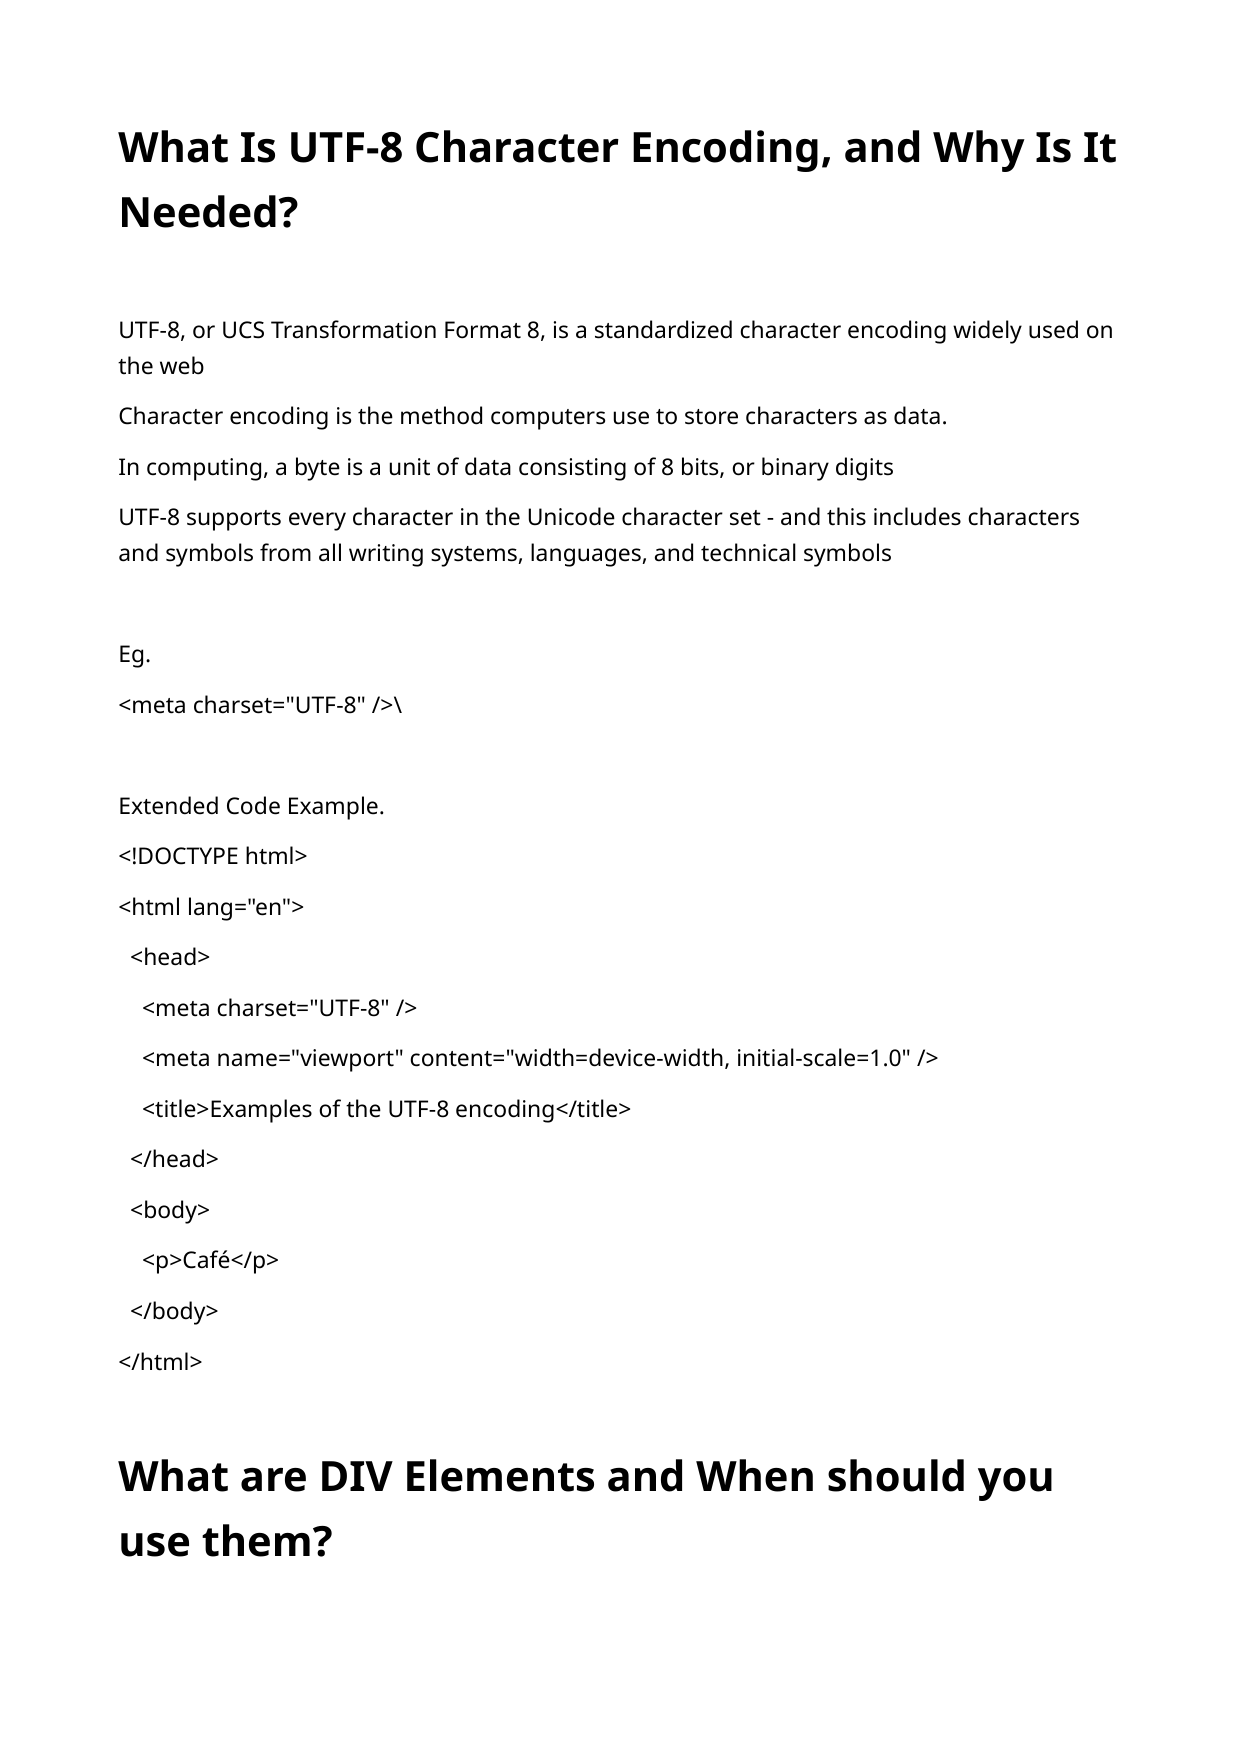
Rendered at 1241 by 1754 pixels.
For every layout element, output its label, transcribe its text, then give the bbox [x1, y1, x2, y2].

text Extended Code Example. [118, 790, 1122, 821]
text <meta charset="UTF-8" />\ [118, 689, 1122, 720]
text UTF-8, or UCS Transformation Format 8, is a standardized character encoding widely used on the web [118, 314, 1122, 381]
text <meta charset="UTF-8" /> [118, 992, 1122, 1023]
text <title>Examples of the UTF-8 encoding</title> [118, 1093, 1122, 1124]
text Eg. [118, 638, 1122, 669]
text What are DIV Elements and When should you use them? [118, 1446, 1122, 1568]
text Character encoding is the method computers use to store characters as data. [118, 400, 1122, 431]
text <meta name="viewport" content="width=device-width, initial-scale=1.0" /> [118, 1042, 1122, 1073]
text </html> [118, 1345, 1122, 1377]
text </head> [118, 1143, 1122, 1174]
text <!DOCTYPE html> [118, 840, 1122, 871]
text <head> [118, 941, 1122, 972]
text <html lang="en"> [118, 891, 1122, 922]
text <p>Café</p> [118, 1244, 1122, 1276]
text <body> [118, 1194, 1122, 1225]
text UTF-8 supports every character in the Unicode character set - and this includes characters and symbols from all writing systems, languages, and technical symbols [118, 501, 1122, 568]
text What Is UTF-8 Character Encoding, and Why Is It Needed? [118, 118, 1122, 240]
text </body> [118, 1295, 1122, 1326]
text In computing, a byte is a unit of data consisting of 8 bits, or binary digits [118, 451, 1122, 482]
